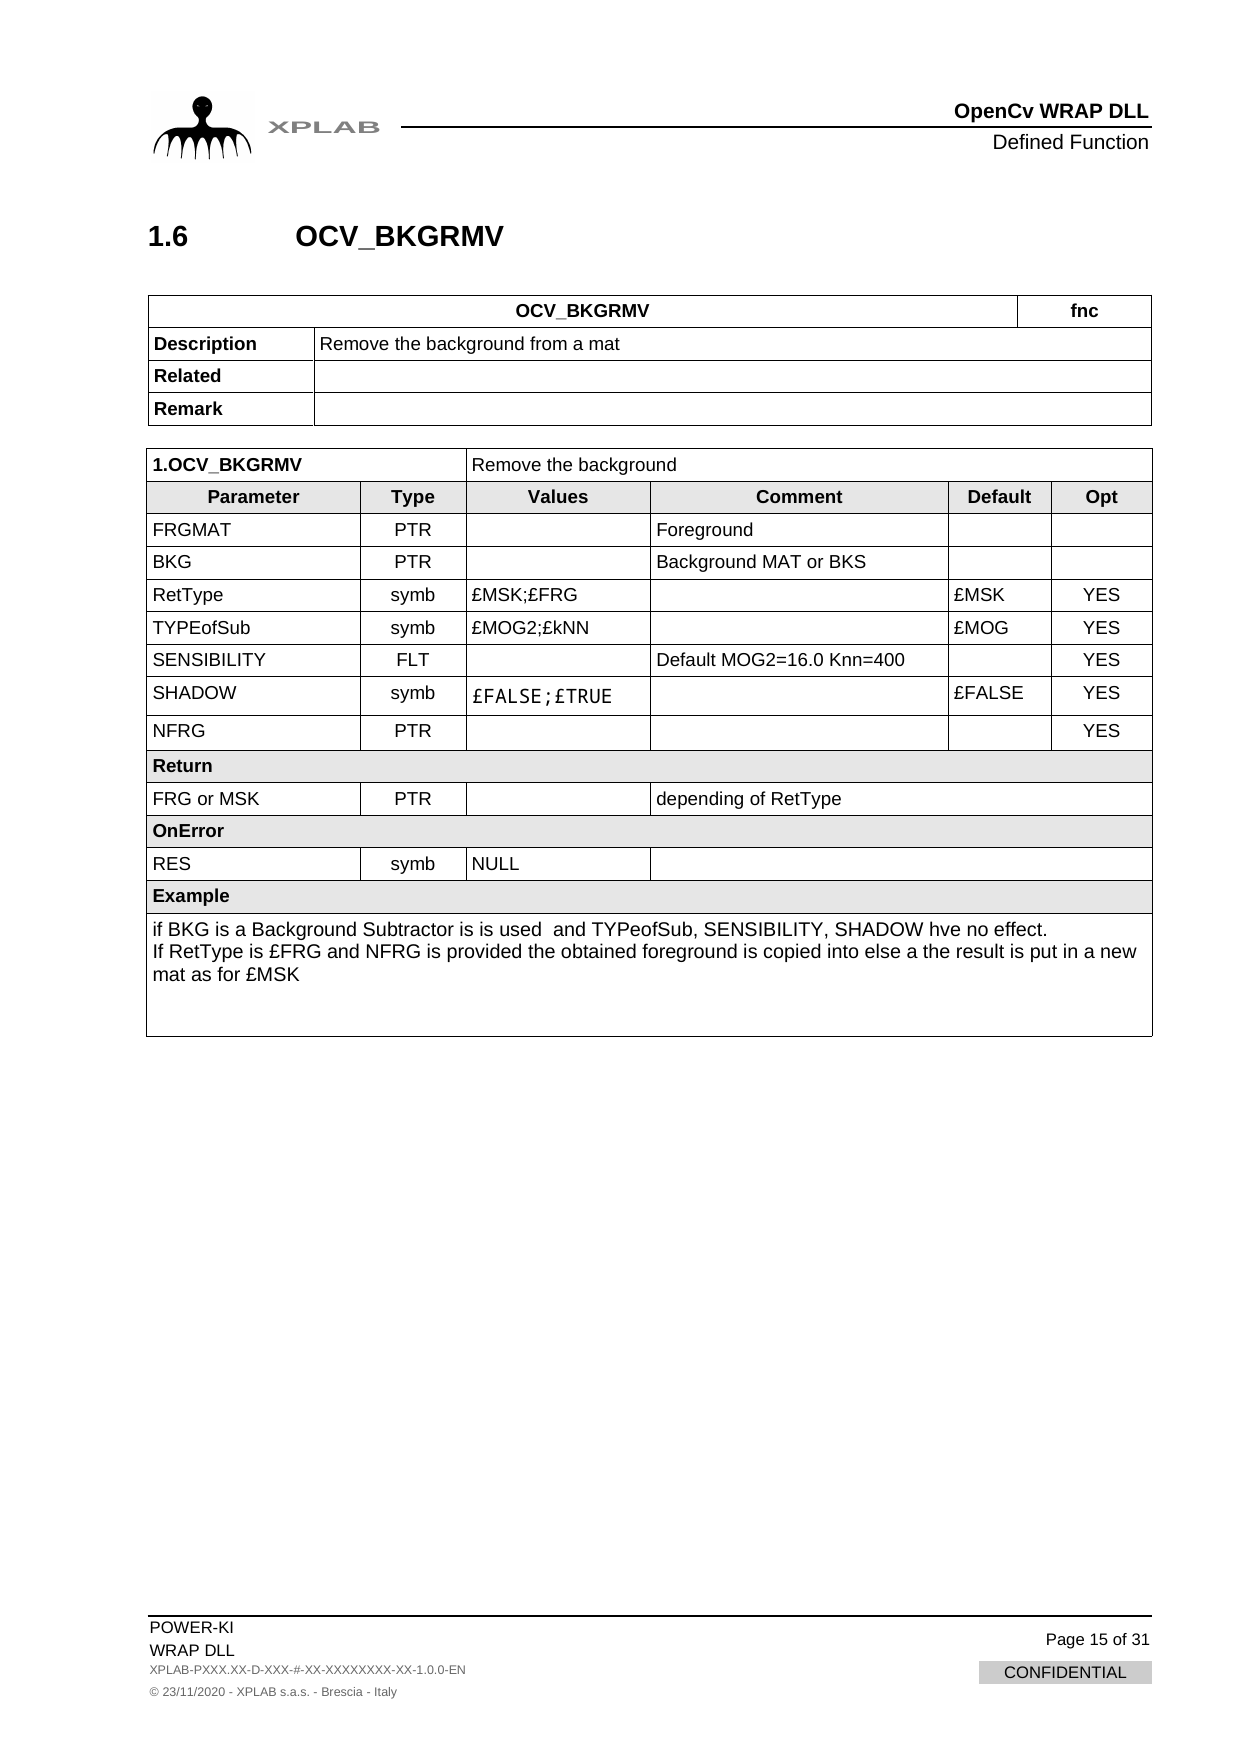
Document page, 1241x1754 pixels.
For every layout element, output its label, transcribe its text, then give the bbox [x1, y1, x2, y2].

table_cell YES [1052, 716, 1152, 750]
table_cell Return [147, 751, 1152, 782]
table_cell [651, 716, 948, 750]
table_cell [1052, 514, 1152, 546]
table_cell £MOG [949, 612, 1051, 644]
table_cell FRG or MSK [147, 783, 360, 815]
table_cell Background MAT or BKS [651, 547, 948, 579]
table_cell Parameter [147, 482, 360, 513]
table_cell depending of RetType [651, 783, 1152, 815]
table_cell [467, 716, 650, 750]
table_cell Default [949, 482, 1051, 513]
table_cell NFRG [147, 716, 360, 750]
table_cell [949, 716, 1051, 750]
table_cell YES [1052, 612, 1152, 644]
table_cell [651, 677, 948, 715]
table_cell Related [149, 361, 313, 392]
table_cell symb [361, 848, 466, 880]
table_cell if BKG is a Background Subtractor is is used and TYPeofSub, SENSIBILITY, SHADOW hve no effect. If RetType is £FRG and NFRG is provided the obtained foreground is copied into else a the result is put in a new mat as for £MSK [147, 914, 1152, 1036]
table_cell NULL [467, 848, 650, 880]
table_cell [949, 514, 1051, 546]
table_cell RES [147, 848, 360, 880]
table_cell [467, 645, 650, 676]
table_cell TYPEofSub [147, 612, 360, 644]
table_cell £MSK;£FRG [467, 580, 650, 611]
table_cell SHADOW [147, 677, 360, 715]
table_cell £MSK [949, 580, 1051, 611]
table_cell Values [467, 482, 650, 513]
table_header Remove the background [467, 449, 1152, 481]
table_cell SENSIBILITY [147, 645, 360, 676]
table_cell PTR [361, 716, 466, 750]
table_cell [467, 547, 650, 579]
table_cell YES [1052, 677, 1152, 715]
table_cell [651, 848, 1152, 880]
table_cell FLT [361, 645, 466, 676]
table_cell [651, 612, 948, 644]
table_cell PTR [361, 547, 466, 579]
table_cell Remark [149, 393, 313, 425]
table_cell YES [1052, 580, 1152, 611]
table_cell Opt [1052, 482, 1152, 513]
table_cell PTR [361, 514, 466, 546]
table_cell OnError [147, 816, 1152, 847]
table_cell [467, 514, 650, 546]
picture [150, 91, 255, 163]
subtitle OCV_BKGRMV [148, 220, 1152, 252]
table_cell Description [149, 328, 313, 360]
table_cell £FALSE [949, 677, 1051, 715]
table_cell Comment [651, 482, 948, 513]
table_cell £MOG2;£kNN [467, 612, 650, 644]
table_cell [651, 580, 948, 611]
table_cell YES [1052, 645, 1152, 676]
table_cell £FALSE;£TRUE [467, 677, 650, 715]
table_cell symb [361, 677, 466, 715]
table_header fnc [1018, 296, 1151, 327]
table_header OCV_BKGRMV [149, 296, 1017, 327]
table_cell Remove the background from a mat [315, 328, 1151, 360]
table_cell RetType [147, 580, 360, 611]
table_header 1.OCV_BKGRMV [147, 449, 466, 481]
table_cell FRGMAT [147, 514, 360, 546]
table_cell [949, 547, 1051, 579]
table_cell Example [147, 881, 1152, 913]
table_cell [467, 783, 650, 815]
table_cell [1052, 547, 1152, 579]
table_cell PTR [361, 783, 466, 815]
table_cell [315, 393, 1151, 425]
table_cell Foreground [651, 514, 948, 546]
table_cell symb [361, 612, 466, 644]
table_cell Type [361, 482, 466, 513]
table_cell BKG [147, 547, 360, 579]
table_cell [315, 361, 1151, 392]
table_cell Default MOG2=16.0 Knn=400 [651, 645, 948, 676]
table_cell [949, 645, 1051, 676]
table_cell symb [361, 580, 466, 611]
